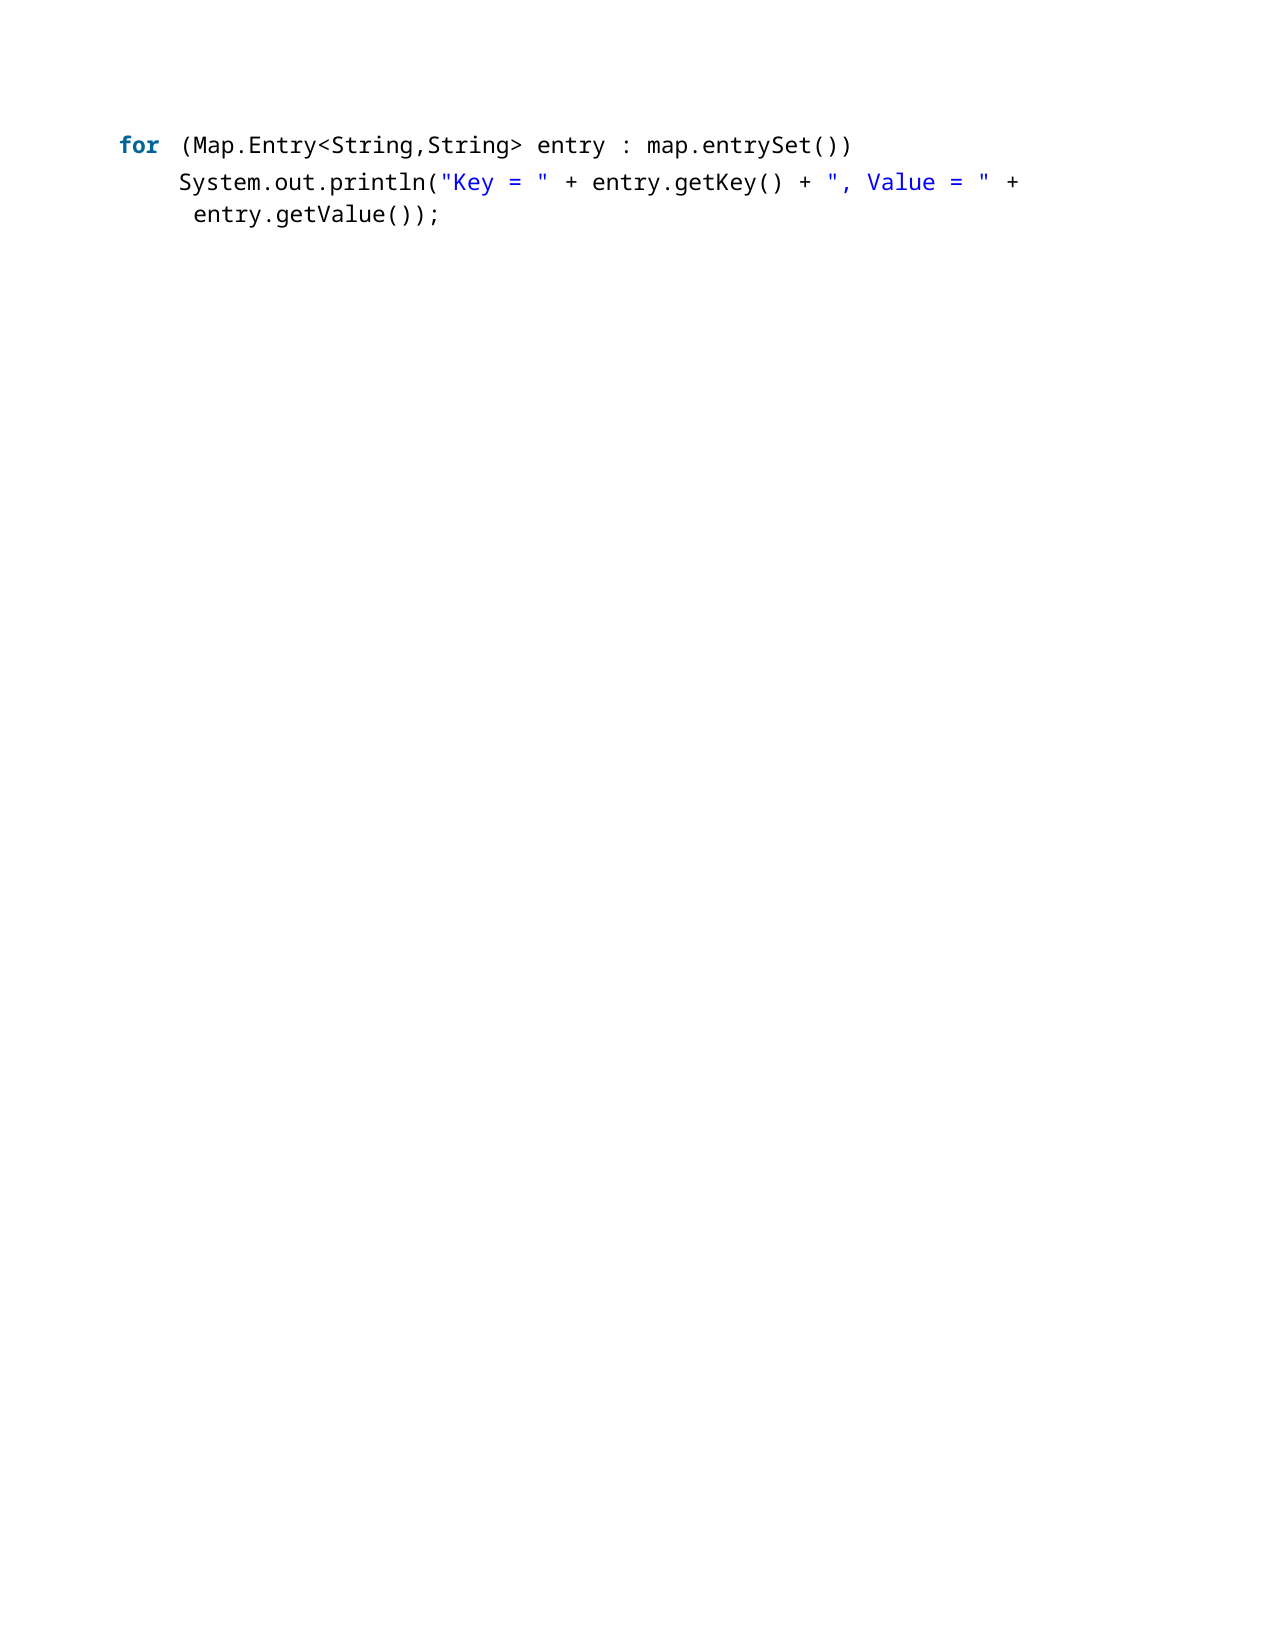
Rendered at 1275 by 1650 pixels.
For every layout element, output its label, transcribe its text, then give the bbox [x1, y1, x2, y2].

text System.out.println("Key = " + entry.getKey() + ", Value = " + entry.getValue()); [118, 163, 1157, 229]
text for (Map.Entry<String,String> entry : map.entrySet()) [118, 118, 1157, 163]
